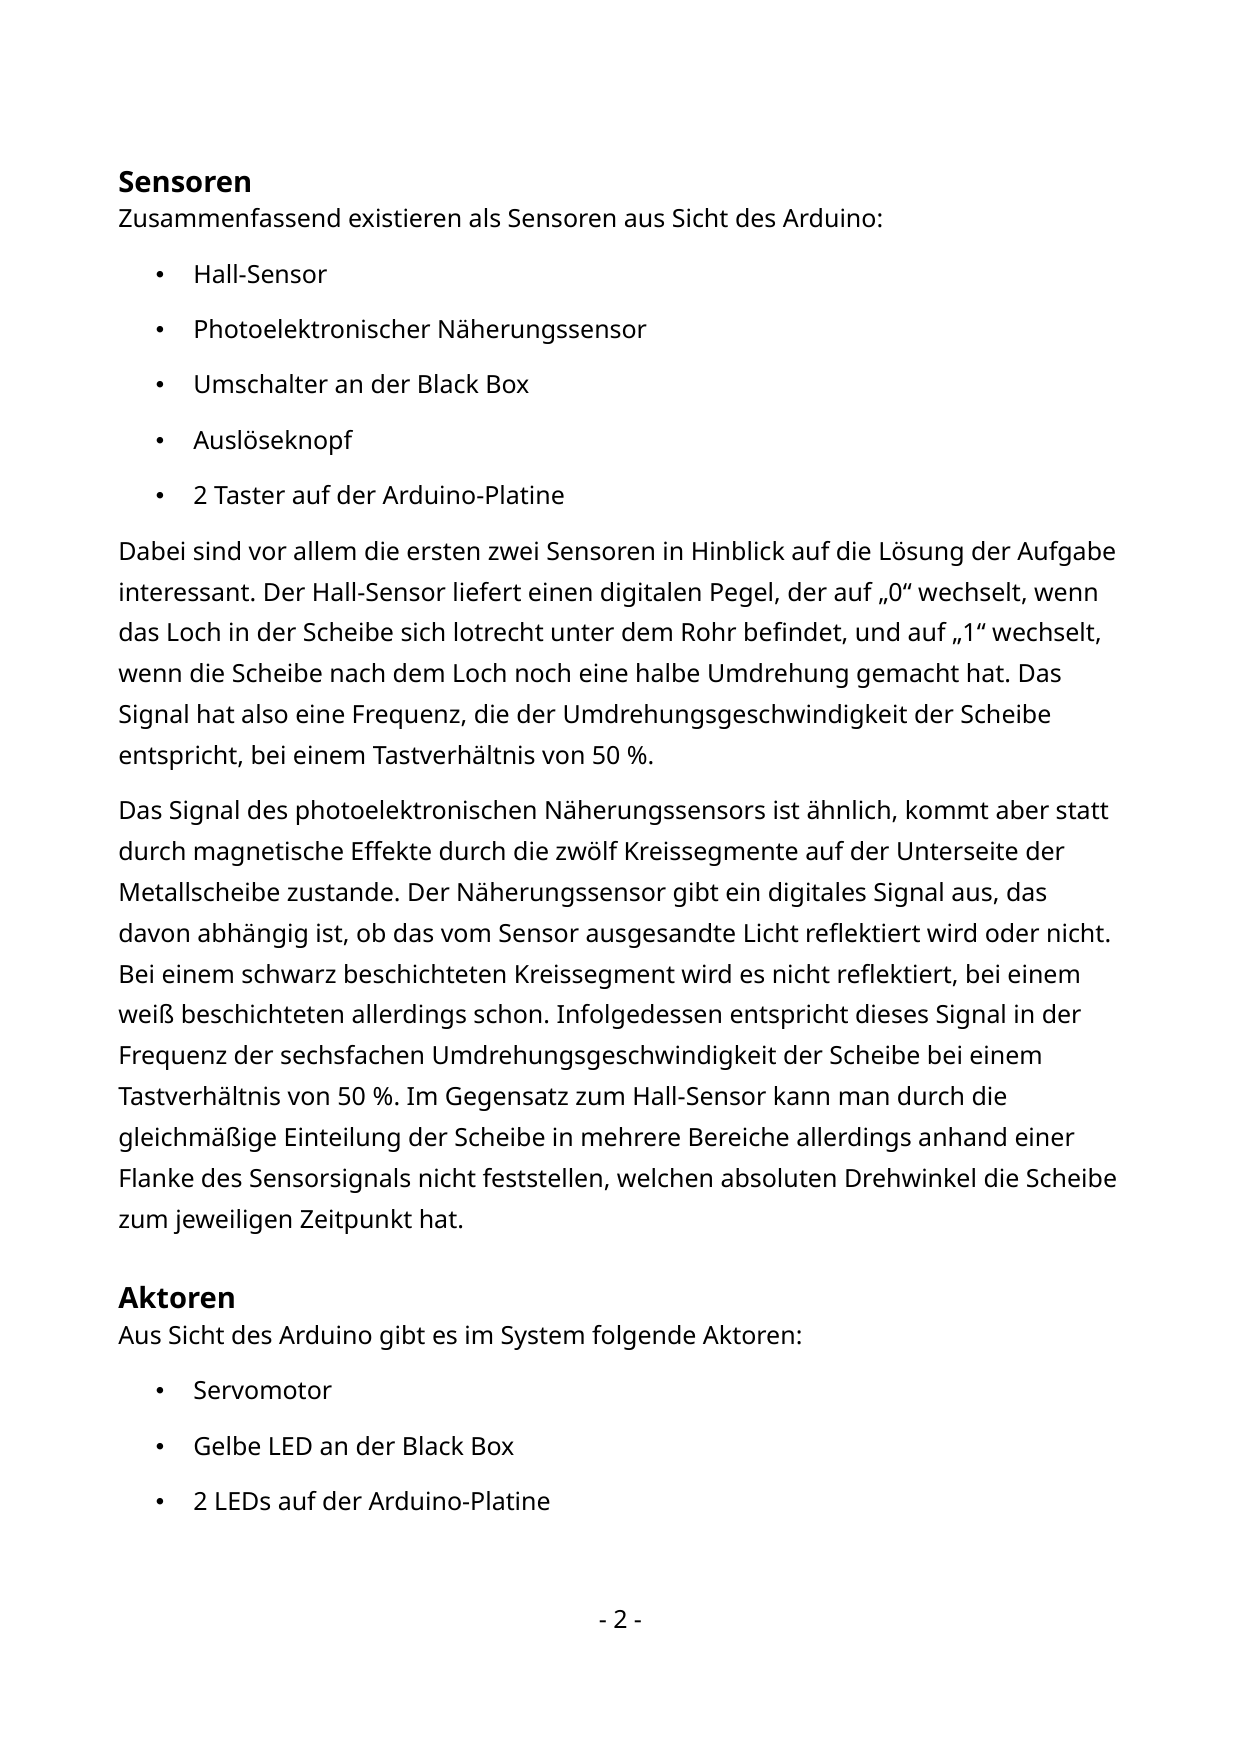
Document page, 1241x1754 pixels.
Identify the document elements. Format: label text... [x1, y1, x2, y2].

list Auslöseknopf [156, 423, 1122, 457]
list 2 LEDs auf der Arduino-Platine [156, 1483, 1122, 1518]
list Hall-Sensor [156, 256, 1122, 290]
list Servomotor [156, 1373, 1122, 1407]
subtitle Sensoren [118, 161, 1122, 201]
list Photoelektronischer Näherungssensor [156, 312, 1122, 346]
text Dabei sind vor allem die ersten zwei Sensoren in Hinblick auf die Lösung der Aufgabe interessant. Der Hall-Sensor liefert einen digitalen Pegel, der auf „0“ wechselt, wenn das Loch in der Scheibe sich lotrecht unter dem Rohr befindet, und auf „1“ wechselt, wenn die Scheibe nach dem Loch noch eine halbe Umdrehung gemacht hat. Das Signal hat also eine Frequenz, die der Umdrehungsgeschwindigkeit der Scheibe entspricht, bei einem Tastverhältnis von 50 %. [118, 533, 1122, 772]
subtitle Aktoren [118, 1278, 1122, 1317]
text Aus Sicht des Arduino gibt es im System folgende Aktoren: [118, 1317, 1122, 1351]
list 2 Taster auf der Arduino-Platine [156, 478, 1122, 512]
list Gelbe LED an der Black Box [156, 1428, 1122, 1462]
text Zusammenfassend existieren als Sensoren aus Sicht des Arduino: [118, 201, 1122, 235]
text Das Signal des photoelektronischen Näherungssensors ist ähnlich, kommt aber statt durch magnetische Effekte durch die zwölf Kreissegmente auf der Unterseite der Metallscheibe zustande. Der Näherungssensor gibt ein digitales Signal aus, das davon abhängig ist, ob das vom Sensor ausgesandte Licht reflektiert wird oder nicht. Bei einem schwarz beschichteten Kreissegment wird es nicht reflektiert, bei einem weiß beschichteten allerdings schon. Infolgedessen entspricht dieses Signal in der Frequenz der sechsfachen Umdrehungsgeschwindigkeit der Scheibe bei einem Tastverhältnis von 50 %. Im Gegensatz zum Hall-Sensor kann man durch die gleichmäßige Einteilung der Scheibe in mehrere Bereiche allerdings anhand einer Flanke des Sensorsignals nicht feststellen, welchen absoluten Drehwinkel die Scheibe zum jeweiligen Zeitpunkt hat. [118, 793, 1122, 1235]
list Umschalter an der Black Box [156, 367, 1122, 401]
